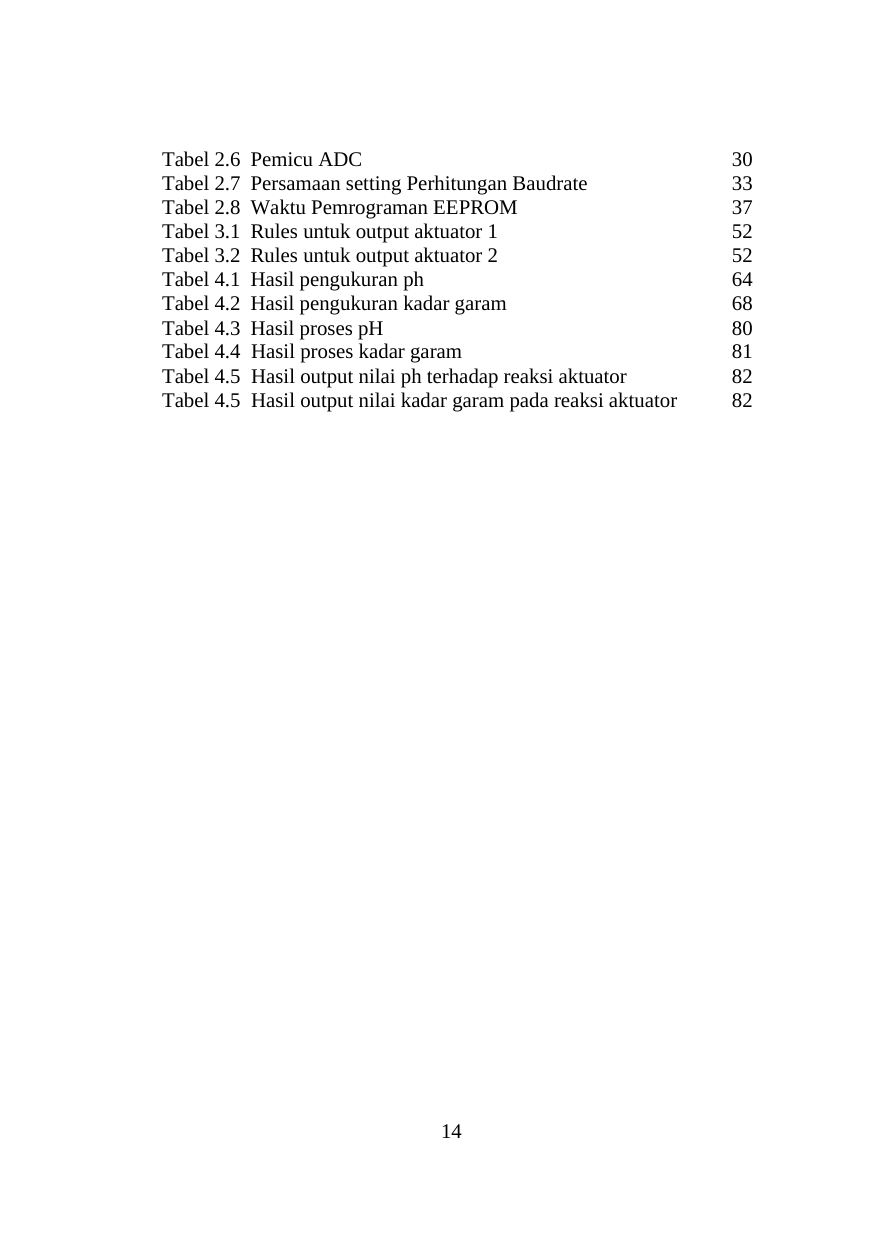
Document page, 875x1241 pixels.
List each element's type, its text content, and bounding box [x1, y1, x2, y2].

subtitle Tabel 4.4 Hasil proses kadar garam 81 [162, 339, 753, 363]
subtitle Tabel 4.5 Hasil output nilai ph terhadap reaksi aktuator 82 [162, 363, 753, 388]
subtitle Tabel 4.3 Hasil proses pH 80 [162, 315, 753, 339]
subtitle Tabel 4.2 Hasil pengukuran kadar garam 68 [162, 291, 753, 315]
subtitle Tabel 3.2 Rules untuk output aktuator 2 52 [162, 243, 753, 267]
subtitle Tabel 3.1 Rules untuk output aktuator 1 52 [162, 219, 753, 243]
subtitle Tabel 2.8 Waktu Pemrograman EEPROM 37 [162, 195, 753, 219]
subtitle Tabel 4.5 Hasil output nilai kadar garam pada reaksi aktuator 82 [162, 388, 753, 412]
subtitle Tabel 4.1 Hasil pengukuran ph 64 [162, 267, 753, 291]
subtitle Tabel 2.7 Persamaan setting Perhitungan Baudrate 33 [162, 171, 753, 195]
subtitle Tabel 2.6 Pemicu ADC 30 [162, 147, 753, 171]
